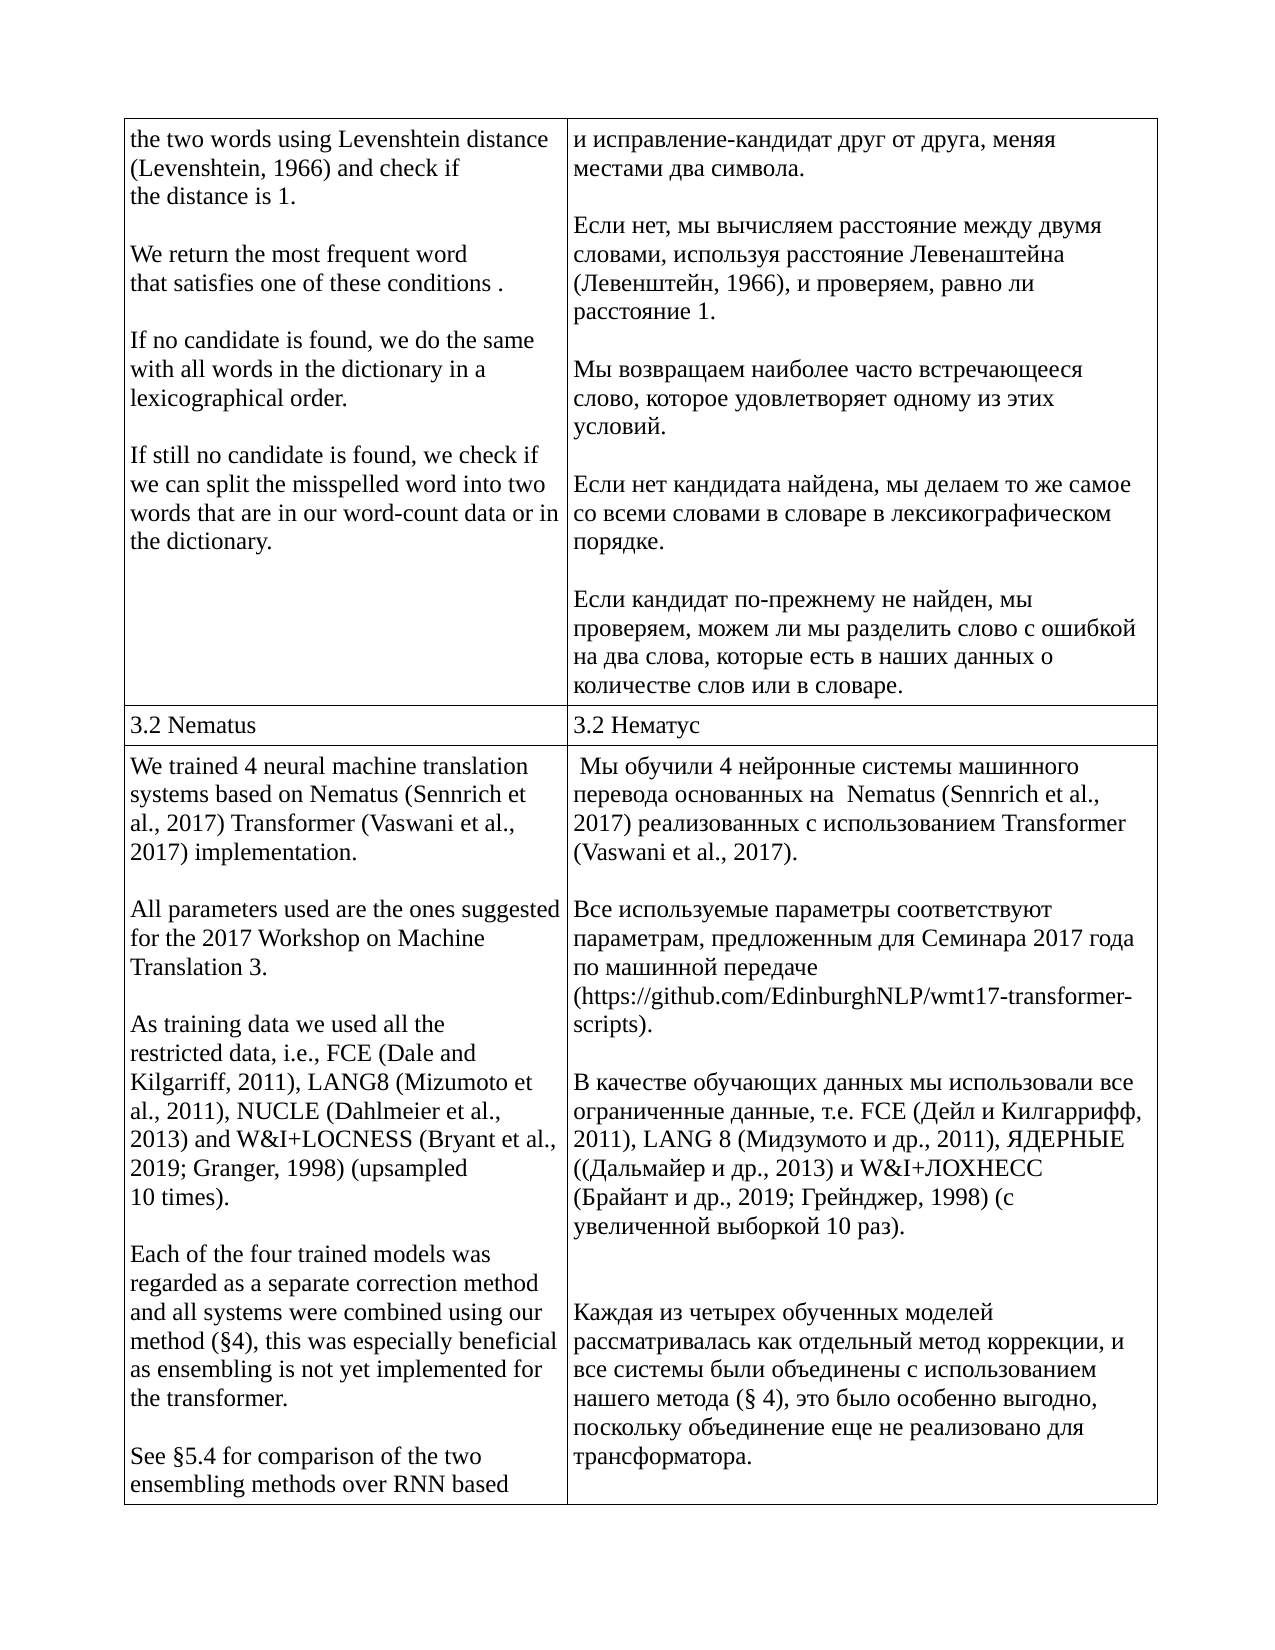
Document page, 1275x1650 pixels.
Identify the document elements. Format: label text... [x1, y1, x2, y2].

table_cell the two words using Levenshtein distance (Levenshtein, 1966) and check if the distance is 1. We return the most frequent word that satisfies one of these conditions . If no candidate is found, we do the same with all words in the dictionary in a lexicographical order. If still no candidate is found, we check if we can split the misspelled word into two words that are in our word-count data or in the dictionary. [125, 119, 567, 705]
table_cell We trained 4 neural machine translation systems based on Nematus (Sennrich et al., 2017) Transformer (Vaswani et al., 2017) implementation. All parameters used are the ones suggested for the 2017 Workshop on Machine Translation 3. As training data we used all the restricted data, i.e., FCE (Dale and Kilgarriff, 2011), LANG8 (Mizumoto et al., 2011), NUCLE (Dahlmeier et al., 2013) and W&I+LOCNESS (Bryant et al., 2019; Granger, 1998) (upsampled 10 times). Each of the four trained models was regarded as a separate correction method and all systems were combined using our method (§4), this was especially beneficial as ensembling is not yet implemented for the transformer. See §5.4 for comparison of the two ensembling methods over RNN based [125, 746, 567, 1504]
table_cell 3.2 Nematus [125, 706, 567, 745]
table_cell 3.2 Нематус [568, 706, 1157, 745]
table_cell Мы обучили 4 нейронные системы машинного перевода основанных на Nematus (Sennrich et al., 2017) реализованных с использованием Transformer (Vaswani et al., 2017). Все используемые параметры соответствуют параметрам, предложенным для Семинара 2017 года по машинной передаче (https://github.com/EdinburghNLP/wmt17-transformer-scripts). В качестве обучающих данных мы использовали все ограниченные данные, т.е. FCE (Дейл и Килгаррифф, 2011), LANG 8 (Мидзумото и др., 2011), ЯДЕРНЫЕ ((Дальмайер и др., 2013) и W&I+ЛОХНЕСС (Брайант и др., 2019; Грейнджер, 1998) (с увеличенной выборкой 10 раз). Каждая из четырех обученных моделей рассматривалась как отдельный метод коррекции, и все системы были объединены с использованием нашего метода (§ 4), это было особенно выгодно, поскольку объединение еще не реализовано для трансформатора. [568, 746, 1157, 1504]
table_cell и исправление-кандидат друг от друга, меняя местами два символа. Если нет, мы вычисляем расстояние между двумя словами, используя расстояние Левенаштейна (Левенштейн, 1966), и проверяем, равно ли расстояние 1. Мы возвращаем наиболее часто встречающееся слово, которое удовлетворяет одному из этих условий. Если нет кандидата найдена, мы делаем то же самое со всеми словами в словаре в лексикографическом порядке. Если кандидат по-прежнему не найден, мы проверяем, можем ли мы разделить слово с ошибкой на два слова, которые есть в наших данных о количестве слов или в словаре. [568, 119, 1157, 705]
